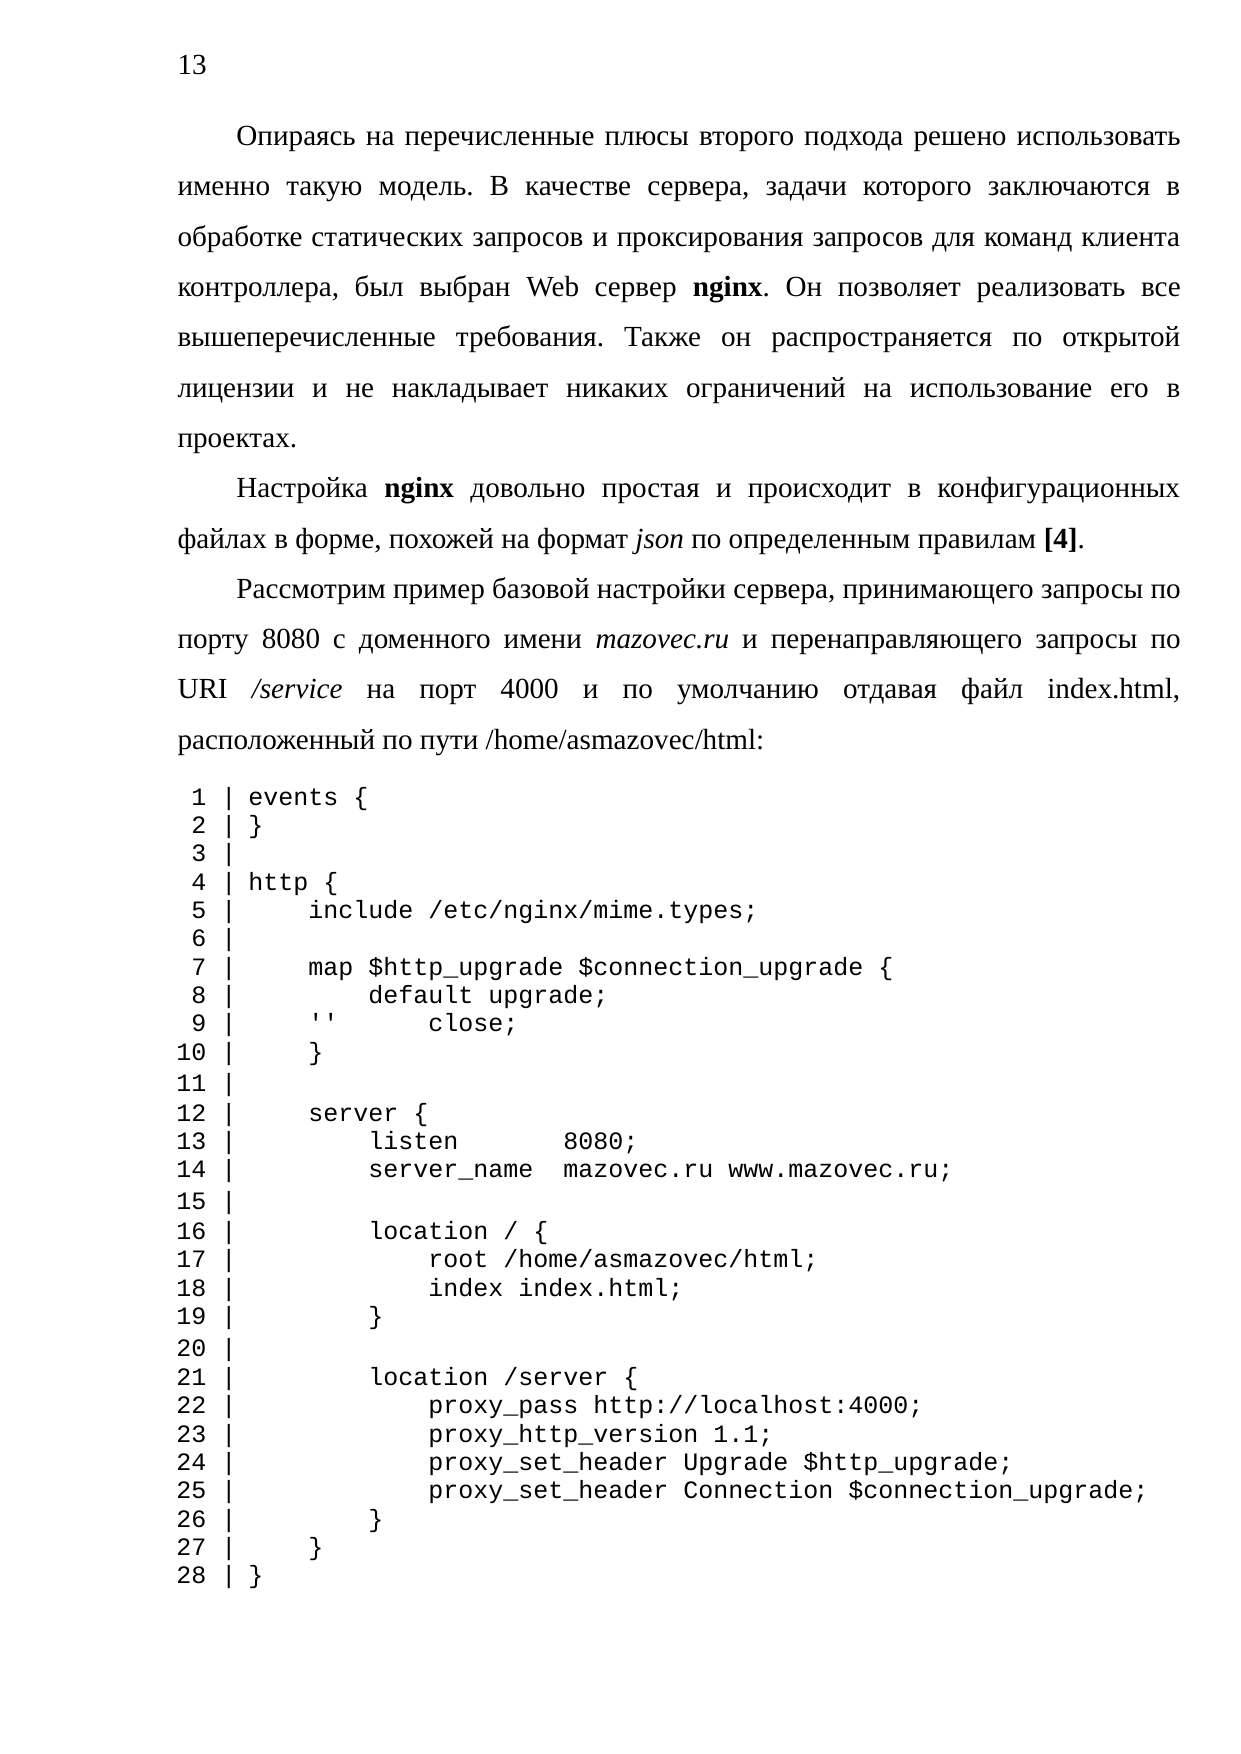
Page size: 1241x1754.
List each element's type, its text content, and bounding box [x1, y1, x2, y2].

list } [236, 1039, 1181, 1067]
list } [236, 1506, 1181, 1535]
list proxy_set_header Upgrade $http_upgrade; [236, 1450, 1181, 1478]
list include /etc/nginx/mime.types; [236, 897, 1181, 926]
list map $http_upgrade $connection_upgrade { [236, 954, 1181, 982]
list } [236, 1535, 1181, 1563]
text Настройка nginx довольно простая и происходит в конфигурационных файлах в форме, похожей на формат json по определенным правилам [4]. [177, 470, 1181, 554]
list server { [236, 1100, 1181, 1129]
list root /home/asmazovec/html; [236, 1247, 1181, 1275]
list location / { [236, 1218, 1181, 1247]
text Опираясь на перечисленные плюсы второго подхода решено использовать именно такую модель. В качестве сервера, задачи которого заключаются в обработке статических запросов и проксирования запросов для команд клиента контроллера, был выбран Web сервер nginx. Он позволяет реализовать все вышеперечисленные требования. Также он распространяется по открытой лицензии и не накладывает никаких ограничений на использование его в проектах. [177, 118, 1181, 454]
list http { [236, 869, 1181, 897]
list listen 8080; [236, 1129, 1181, 1157]
list default upgrade; [236, 982, 1181, 1011]
list } [236, 1563, 1181, 1591]
list } [236, 812, 1181, 841]
text Рассмотрим пример базовой настройки сервера, принимающего запросы по порту 8080 с доменного имени mazovec.ru и перенаправляющего запросы по URI /service на порт 4000 и по умолчанию отдавая файл index.html, расположенный по пути /home/asmazovec/html: [177, 571, 1181, 756]
list events { [236, 784, 1181, 812]
list proxy_pass http://localhost:4000; [236, 1393, 1181, 1421]
list } [236, 1303, 1181, 1332]
list proxy_http_version 1.1; [236, 1421, 1181, 1450]
list '' close; [236, 1011, 1181, 1039]
list server_name mazovec.ru www.mazovec.ru; [236, 1157, 1181, 1185]
list proxy_set_header Connection $connection_upgrade; [236, 1478, 1181, 1506]
list index index.html; [236, 1275, 1181, 1303]
list location /server { [236, 1365, 1181, 1393]
